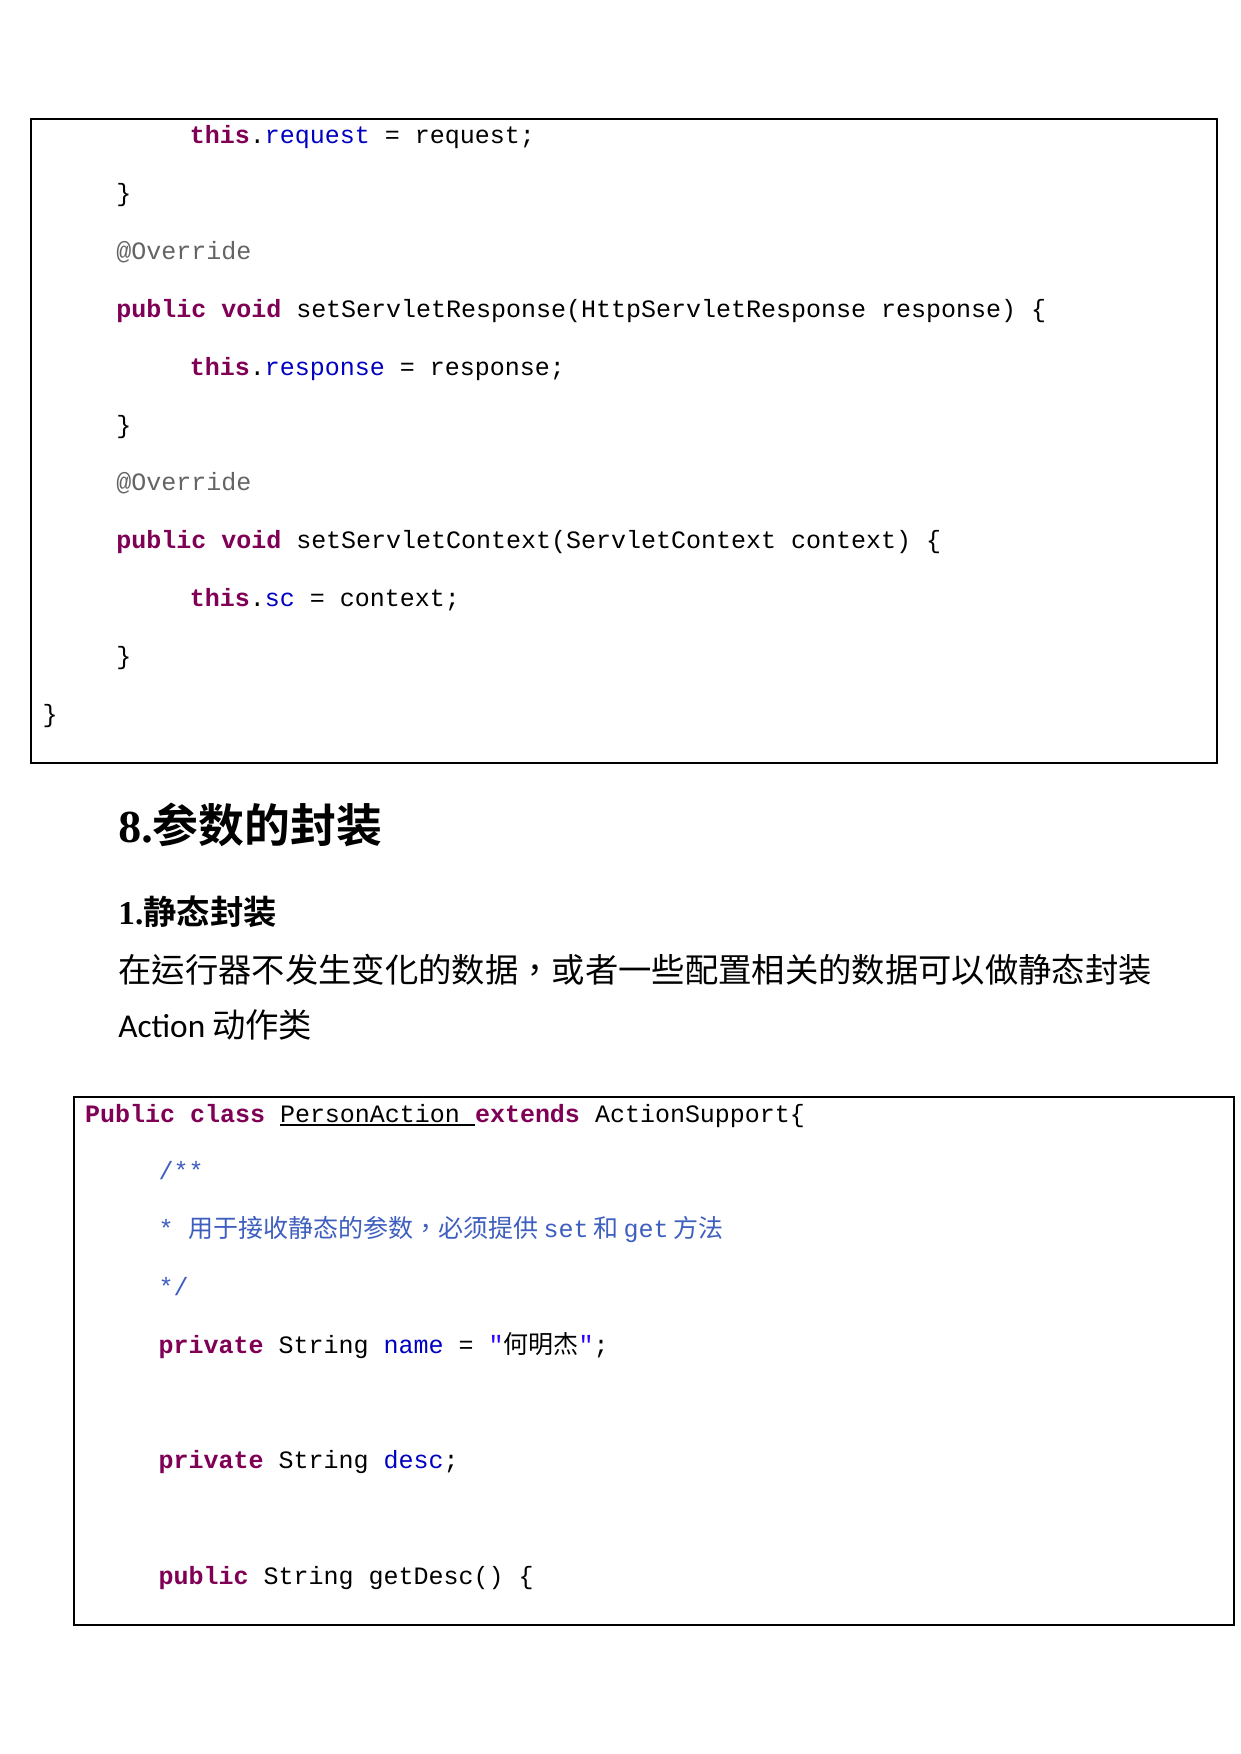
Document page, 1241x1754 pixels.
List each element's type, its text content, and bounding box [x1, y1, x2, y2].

text Action动作类 [118, 1004, 1169, 1045]
table_header Public class PersonAction extends ActionSupport{ /** * 用于接收静态的参数，必须提供set和get方法 */ private String name = "何明杰"; private String desc; public String getDesc() { [75, 1098, 1233, 1624]
text 在运行器不发生变化的数据，或者一些配置相关的数据可以做静态封装 [118, 947, 1169, 992]
table_header this.request = request; } @Override public void setServletResponse(HttpServletResponse response) { this.response = response; } @Override public void setServletContext(ServletContext context) { this.sc = context; } } [32, 120, 1216, 762]
subtitle 8.参数的封装 [118, 789, 1169, 855]
subtitle 1.静态封装 [118, 889, 1169, 934]
